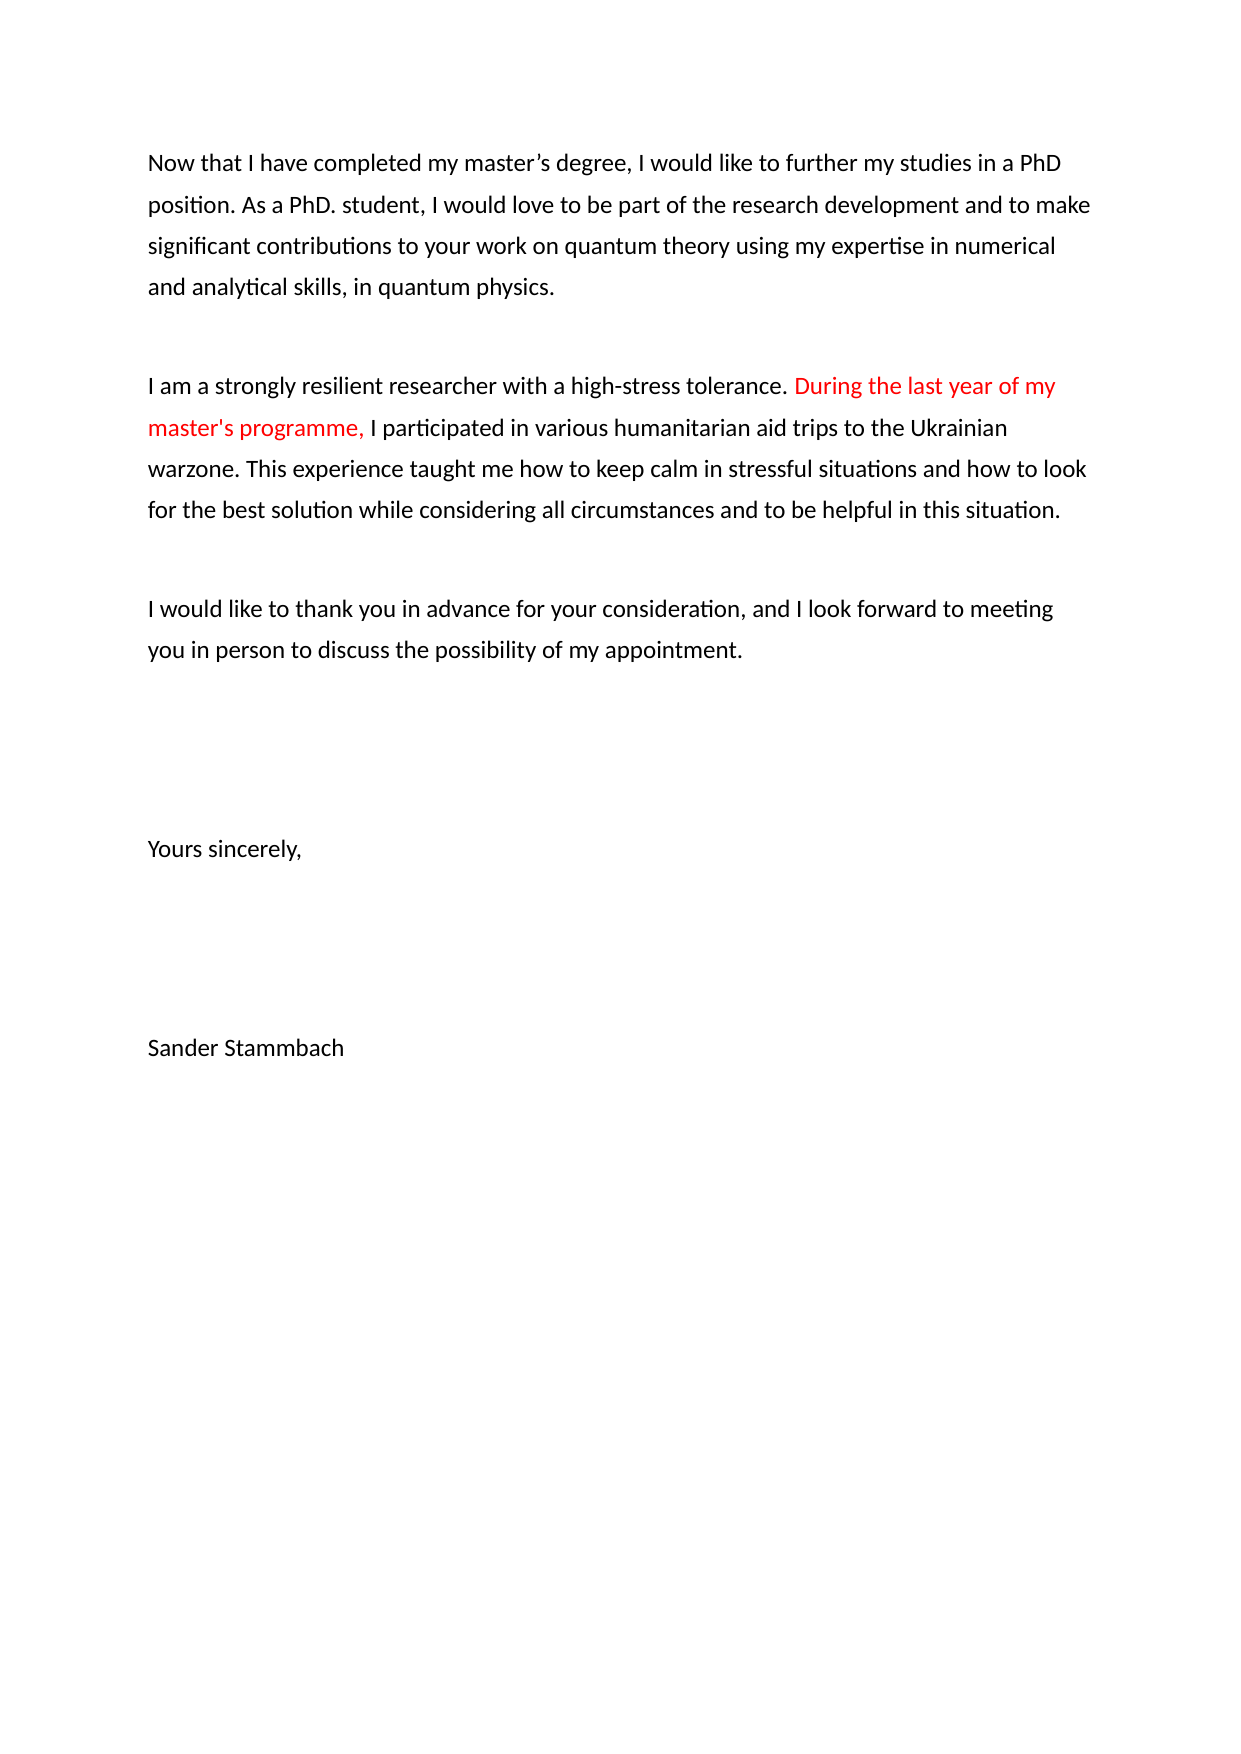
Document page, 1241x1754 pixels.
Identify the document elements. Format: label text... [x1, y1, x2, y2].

text Now that I have completed my master’s degree, I would like to further my studies in a PhD position. As a PhD. student, I would love to be part of the research development and to make significant contributions to your work on quantum theory using my expertise in numerical and analytical skills, in quantum physics. [148, 148, 1093, 302]
text Yours sincerely, [148, 833, 1093, 864]
text Sander Stammbach [148, 1032, 1093, 1063]
text I would like to thank you in advance for your consideration, and I look forward to meeting you in person to discuss the possibility of my appointment. [148, 593, 1093, 665]
text I am a strongly resilient researcher with a high-stress tolerance. During the last year of my master's programme, I participated in various humanitarian aid trips to the Ukrainian warzone. This experience taught me how to keep calm in stressful situations and how to look for the best solution while considering all circumstances and to be helpful in this situation. [148, 371, 1093, 524]
